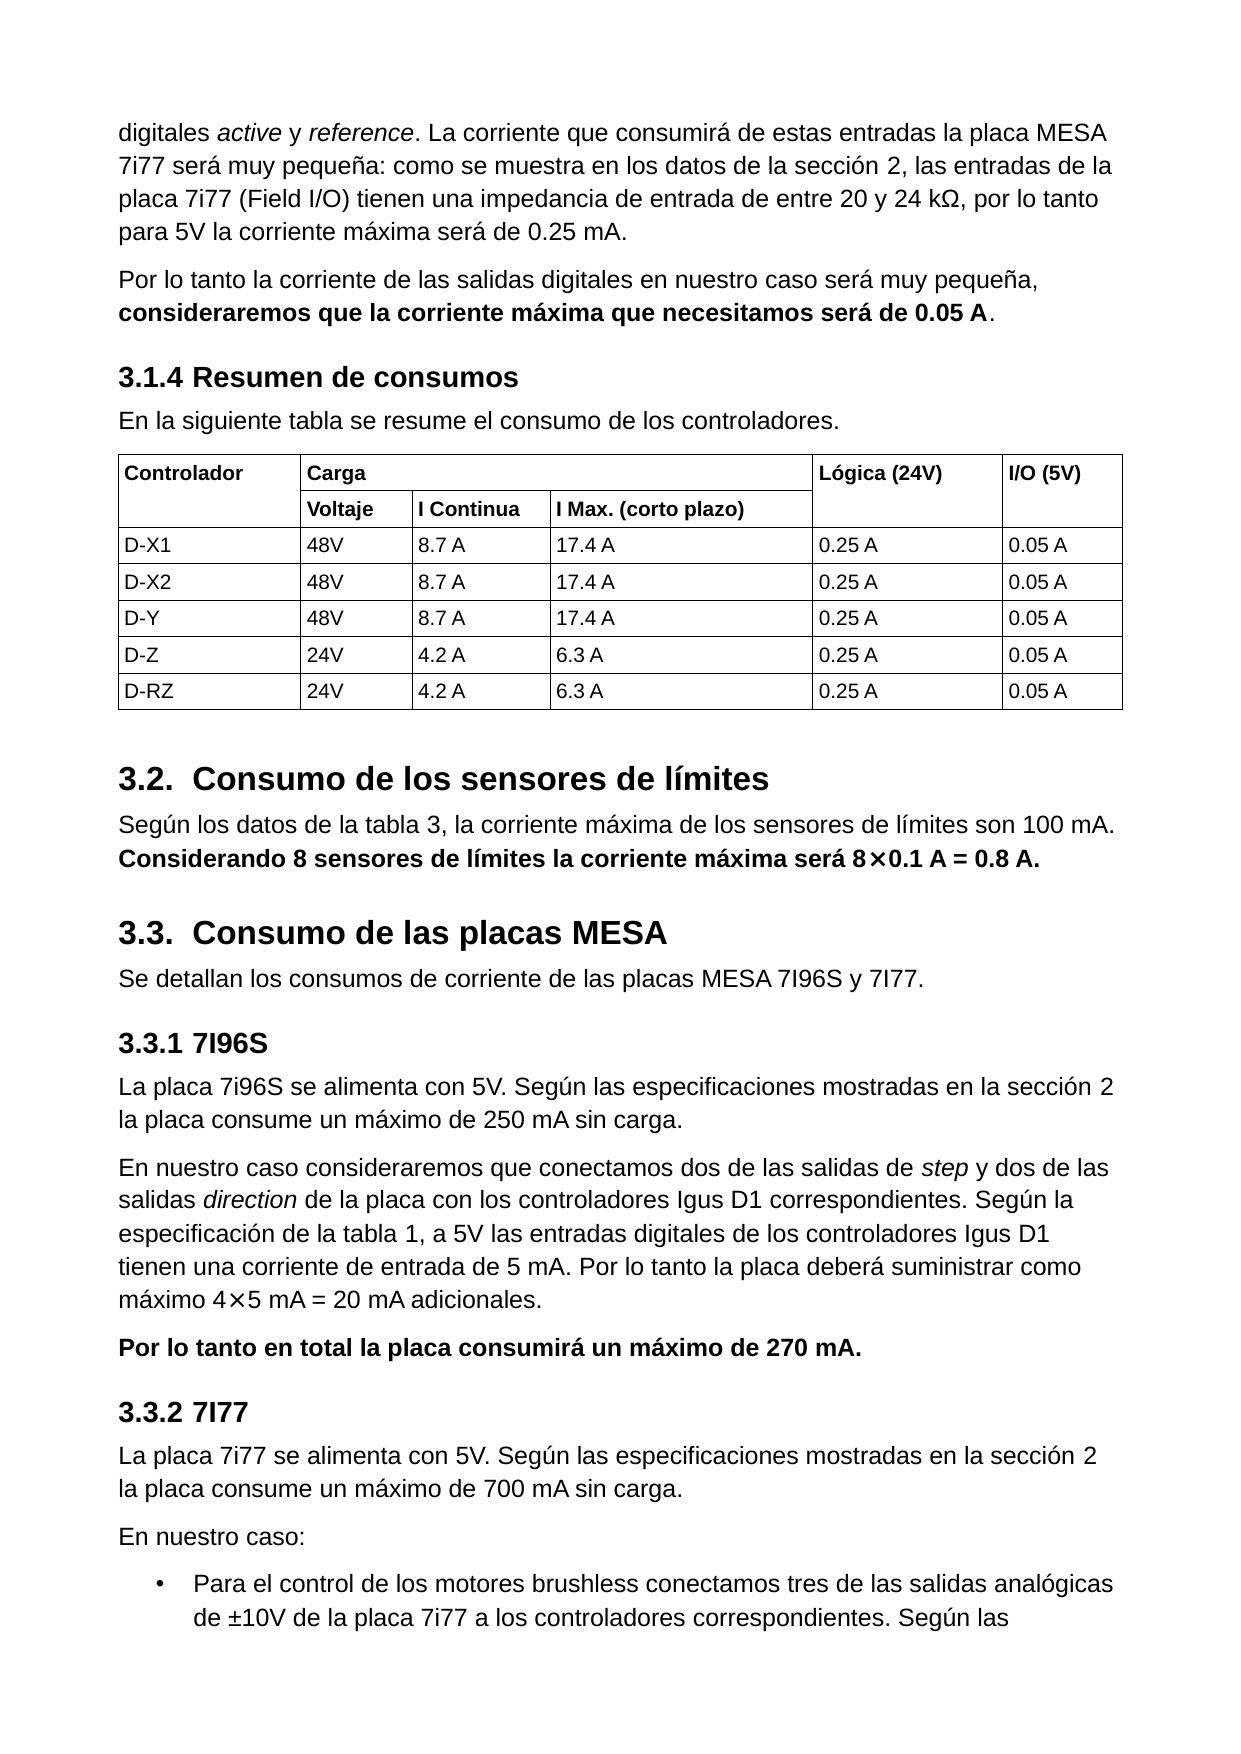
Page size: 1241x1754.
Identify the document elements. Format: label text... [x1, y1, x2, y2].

table_header Controlador [119, 455, 300, 527]
table_cell 0.05 A [1003, 564, 1122, 599]
table_cell 48V [301, 601, 412, 636]
table_cell 4.2 A [413, 674, 550, 709]
table_cell 0.25 A [813, 528, 1002, 563]
table_cell 17.4 A [551, 564, 812, 599]
table_cell I Max. (corto plazo) [551, 491, 812, 527]
subtitle 7I96S [118, 1026, 1122, 1059]
table_cell D-X1 [119, 528, 300, 563]
table_cell 0.25 A [813, 637, 1002, 672]
text En nuestro caso consideraremos que conectamos dos de las salidas de step y dos de las salidas direction de la placa con los controladores Igus D1 correspondientes. Según la especificación de la tabla 1, a 5V las entradas digitales de los controladores Igus D1 tienen una corriente de entrada de 5 mA. Por lo tanto la placa deberá suministrar como máximo 4⨯5 mA = 20 mA adicionales. [118, 1152, 1122, 1314]
text Según los datos de la tabla 3, la corriente máxima de los sensores de límites son 100 mA. Considerando 8 sensores de límites la corriente máxima será 8⨯0.1 A = 0.8 A. [118, 810, 1122, 873]
table_cell 8.7 A [413, 564, 550, 599]
list Para el control de los motores brushless conectamos tres de las salidas analógicas de ±10V de la placa 7i77 a los controladores correspondientes. Según las [156, 1569, 1122, 1631]
table_cell 0.05 A [1003, 674, 1122, 709]
table_cell 48V [301, 564, 412, 599]
subtitle 7I77 [118, 1395, 1122, 1429]
table_cell 48V [301, 528, 412, 563]
table_cell 8.7 A [413, 528, 550, 563]
table_cell 24V [301, 637, 412, 672]
table_cell 0.05 A [1003, 601, 1122, 636]
table_cell 6.3 A [551, 674, 812, 709]
table_cell 0.25 A [813, 601, 1002, 636]
subtitle Resumen de consumos [118, 360, 1122, 393]
subtitle Consumo de las placas MESA [118, 913, 1122, 951]
text digitales active y reference. La corriente que consumirá de estas entradas la placa MESA 7i77 será muy pequeña: como se muestra en los datos de la sección 2, las entradas de la placa 7i77 (Field I/O) tienen una impedancia de entrada de entre 20 y 24 kΩ, por lo tanto para 5V la corriente máxima será de 0.25 mA. [118, 118, 1122, 246]
table_header I/O (5V) [1003, 455, 1122, 527]
table_cell 17.4 A [551, 528, 812, 563]
table_cell 17.4 A [551, 601, 812, 636]
text La placa 7i96S se alimenta con 5V. Según las especificaciones mostradas en la sección 2 la placa consume un máximo de 250 mA sin carga. [118, 1072, 1122, 1134]
table_cell 0.05 A [1003, 637, 1122, 672]
table_header Carga [301, 455, 812, 490]
table_header Lógica (24V) [813, 455, 1002, 527]
table_cell D-Z [119, 637, 300, 672]
table_cell D-RZ [119, 674, 300, 709]
subtitle Consumo de los sensores de límites [118, 759, 1122, 798]
table_cell 4.2 A [413, 637, 550, 672]
text Por lo tanto en total la placa consumirá un máximo de 270 mA. [118, 1333, 1122, 1362]
table_cell 8.7 A [413, 601, 550, 636]
table_cell 0.25 A [813, 674, 1002, 709]
text Por lo tanto la corriente de las salidas digitales en nuestro caso será muy pequeña, consideraremos que la corriente máxima que necesitamos será de 0.05 A. [118, 265, 1122, 327]
table_cell D-Y [119, 601, 300, 636]
text En la siguiente tabla se resume el consumo de los controladores. [118, 406, 1122, 435]
text La placa 7i77 se alimenta con 5V. Según las especificaciones mostradas en la sección 2 la placa consume un máximo de 700 mA sin carga. [118, 1441, 1122, 1503]
table_cell 6.3 A [551, 637, 812, 672]
text En nuestro caso: [118, 1522, 1122, 1551]
table_cell 0.25 A [813, 564, 1002, 599]
table_cell Voltaje [301, 491, 412, 527]
table_cell 0.05 A [1003, 528, 1122, 563]
table_cell I Continua [413, 491, 550, 527]
table_cell D-X2 [119, 564, 300, 599]
text Se detallan los consumos de corriente de las placas MESA 7I96S y 7I77. [118, 964, 1122, 992]
table_cell 24V [301, 674, 412, 709]
